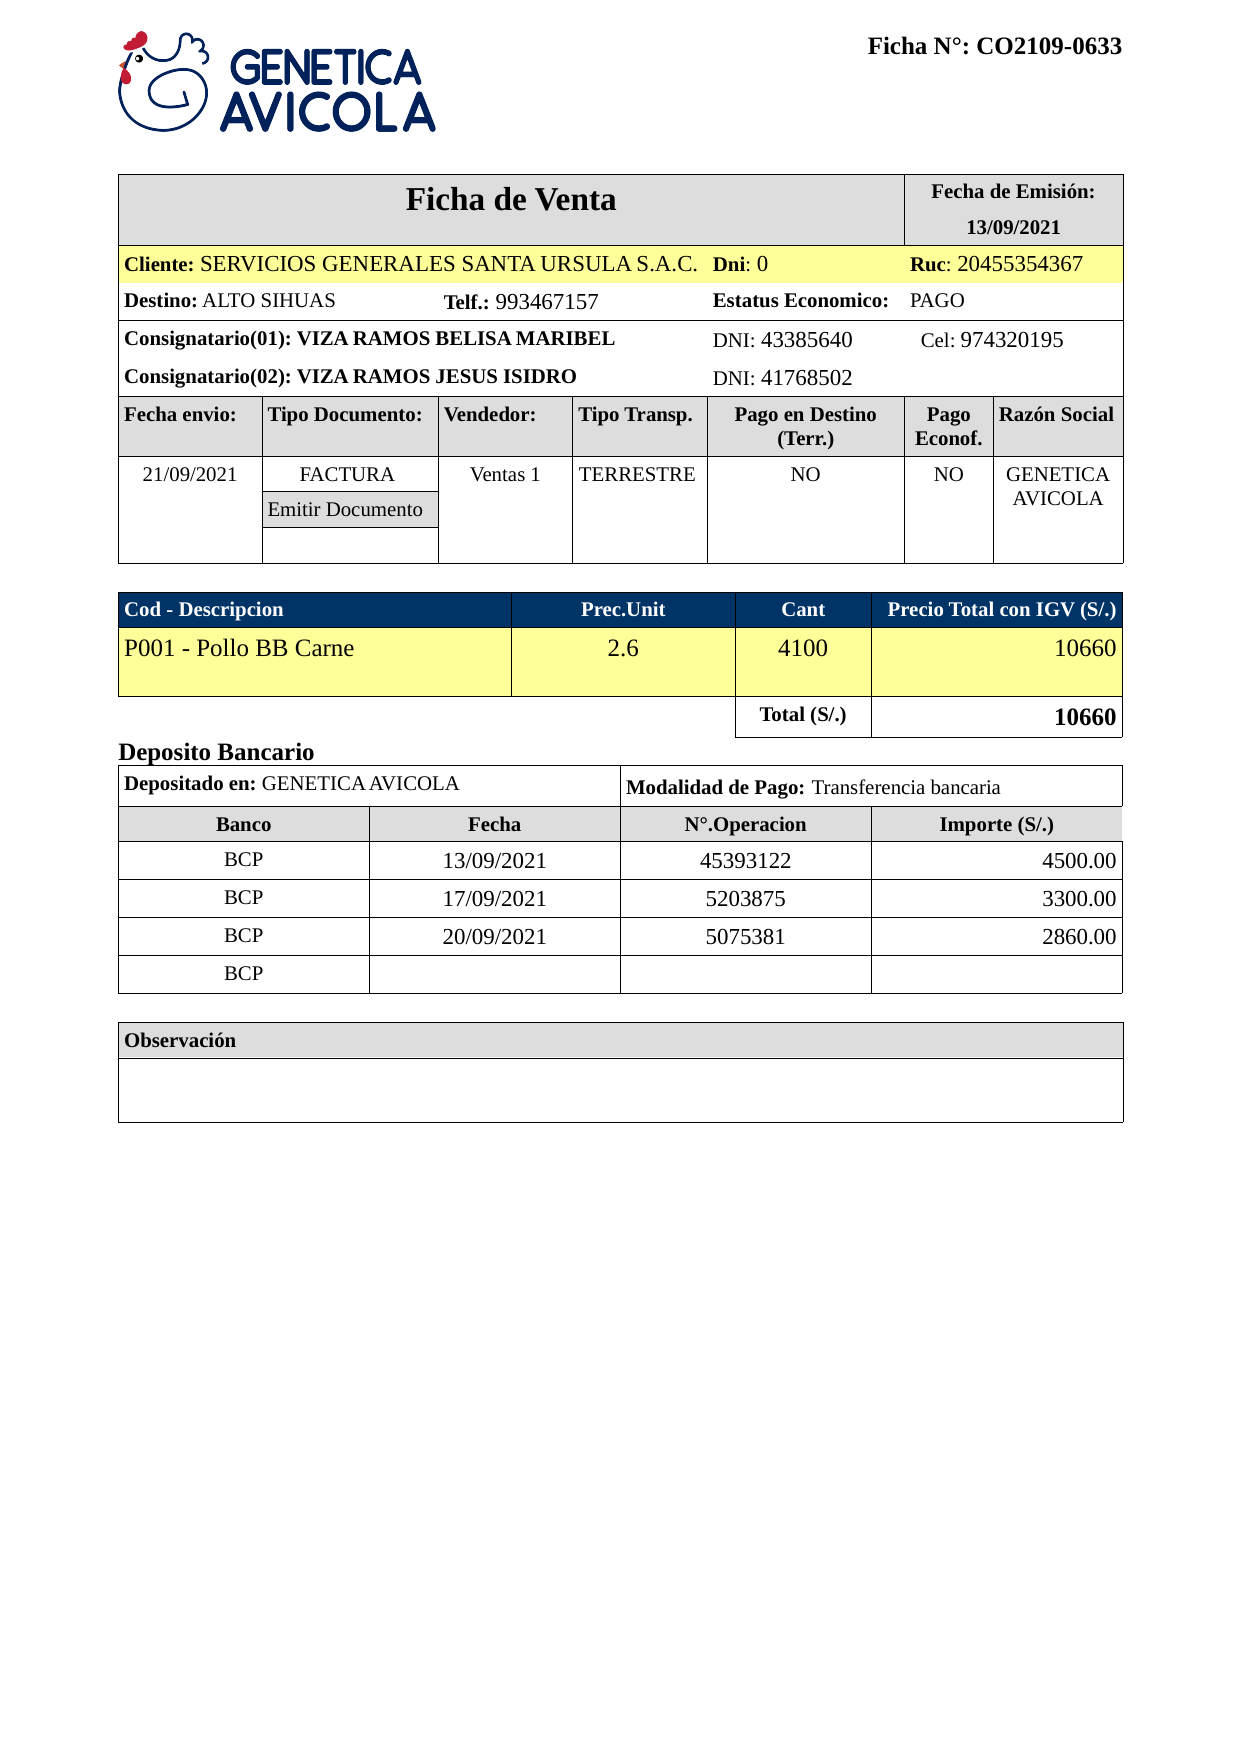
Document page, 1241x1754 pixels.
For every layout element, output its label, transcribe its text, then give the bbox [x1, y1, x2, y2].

table_cell Importe (S/.) [872, 807, 1122, 841]
table_cell [263, 528, 438, 563]
table_cell 13/09/2021 [905, 209, 1123, 245]
table_cell BCP [119, 880, 369, 917]
table_cell BCP [119, 956, 369, 993]
table_cell DNI: 41768502 [707, 358, 1123, 396]
table_cell DNI: 43385640 [707, 321, 915, 358]
table_cell Emitir Documento [263, 492, 438, 527]
table_cell 17/09/2021 [370, 880, 620, 917]
table_cell 10660 [872, 697, 1122, 737]
table_cell Fecha envio: [119, 397, 262, 456]
table_cell GENETICA AVICOLA [994, 457, 1123, 563]
table_cell Razón Social [994, 397, 1123, 456]
table_cell BCP [119, 918, 369, 955]
table_cell Telf.: 993467157 [438, 283, 707, 320]
table_cell [370, 956, 620, 993]
table_cell [872, 956, 1122, 993]
table_cell Pago Econof. [905, 397, 993, 456]
table_cell 13/09/2021 [370, 842, 620, 879]
table_cell Ruc: 20455354367 [904, 246, 1123, 283]
table_cell Ventas 1 [439, 457, 572, 563]
table_cell [119, 1059, 1123, 1122]
table_cell Tipo Transp. [573, 397, 707, 456]
table_header Fecha de Emisión: [905, 175, 1123, 209]
table_header Modalidad de Pago: Transferencia bancaria [621, 766, 1122, 806]
table_cell TERRESTRE [573, 457, 707, 563]
table_cell Destino: ALTO SIHUAS [119, 283, 438, 320]
table_header Prec.Unit [512, 593, 735, 627]
table_header Depositado en: GENETICA AVICOLA [119, 766, 620, 806]
table_cell 3300.00 [872, 880, 1122, 917]
table_cell Pago en Destino (Terr.) [708, 397, 904, 456]
table_header Ficha de Venta [119, 175, 904, 245]
table_cell 4100 [736, 628, 871, 696]
table_header Cod - Descripcion [119, 593, 511, 627]
table_cell 5075381 [621, 918, 871, 955]
table_cell N°.Operacion [621, 807, 871, 841]
table_cell Consignatario(02): VIZA RAMOS JESUS ISIDRO [119, 358, 707, 396]
table_cell [511, 697, 735, 737]
table_cell Cliente: SERVICIOS GENERALES SANTA URSULA S.A.C. [119, 246, 707, 283]
table_header Cant [736, 593, 871, 627]
table_header Precio Total con IGV (S/.) [872, 593, 1122, 627]
table_cell Dni: 0 [707, 246, 904, 283]
table_cell Estatus Economico: [707, 283, 904, 320]
table_cell PAGO [904, 283, 1123, 320]
table_cell NO [905, 457, 993, 563]
table_cell 21/09/2021 [119, 457, 262, 563]
table_cell [118, 697, 511, 737]
table_cell [621, 956, 871, 993]
table_cell Consignatario(01): VIZA RAMOS BELISA MARIBEL [119, 321, 707, 358]
table_cell 5203875 [621, 880, 871, 917]
table_cell BCP [119, 842, 369, 879]
table_cell 20/09/2021 [370, 918, 620, 955]
picture [118, 31, 436, 132]
table_cell Banco [119, 807, 369, 841]
table_cell Fecha [370, 807, 620, 841]
table_cell 4500.00 [872, 842, 1122, 879]
table_cell Vendedor: [439, 397, 572, 456]
table_cell NO [708, 457, 904, 563]
table_cell 10660 [872, 628, 1122, 696]
table_cell 45393122 [621, 842, 871, 879]
text Deposito Bancario [118, 737, 1122, 765]
table_cell 2860.00 [872, 918, 1122, 955]
table_cell P001 - Pollo BB Carne [119, 628, 511, 696]
table_cell Total (S/.) [736, 697, 871, 737]
table_cell FACTURA [263, 457, 438, 491]
table_cell Cel: 974320195 [915, 321, 1123, 358]
table_header Observación [119, 1023, 1123, 1057]
table_cell Tipo Documento: [263, 397, 438, 456]
table_cell 2.6 [512, 628, 735, 696]
